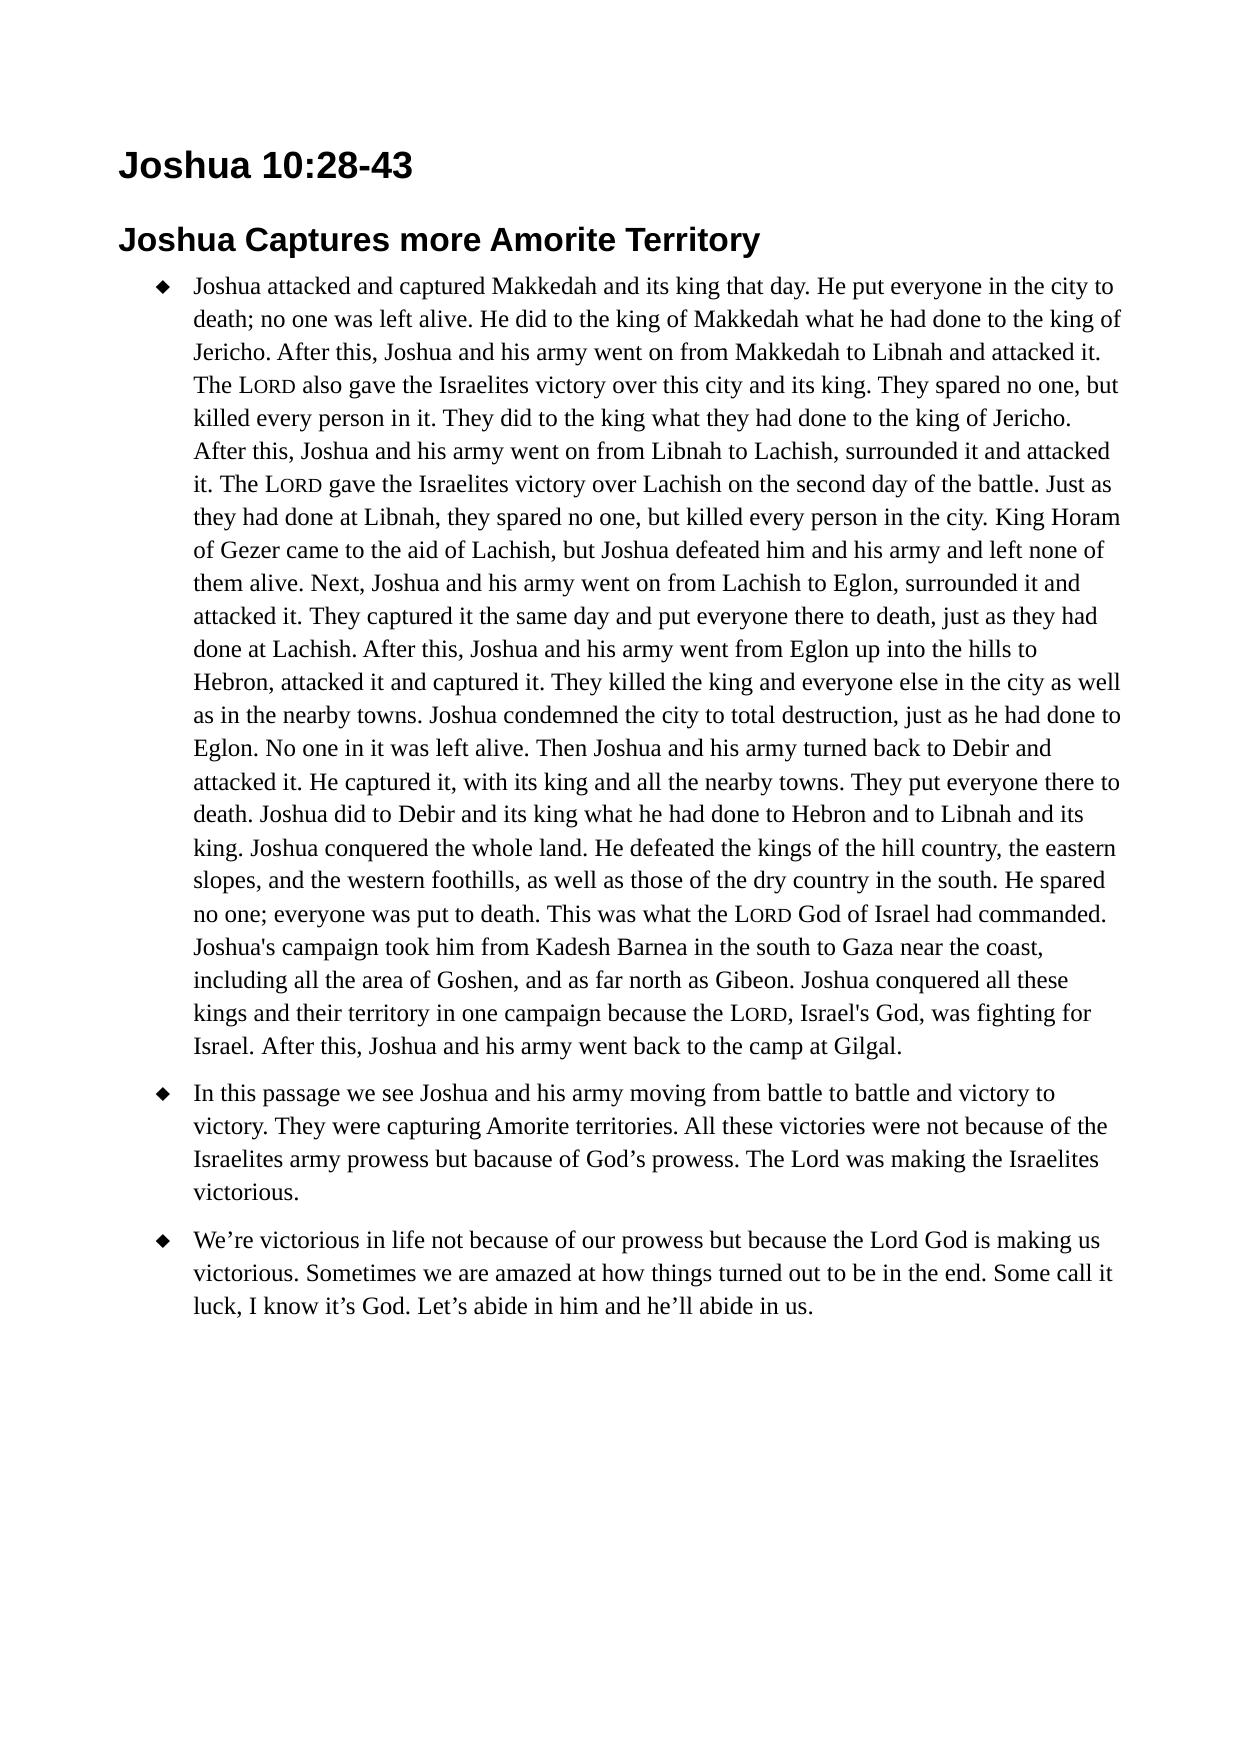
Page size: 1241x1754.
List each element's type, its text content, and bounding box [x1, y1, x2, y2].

list We’re victorious in life not because of our prowess but because the Lord God is making us victorious. Sometimes we are amazed at how things turned out to be in the end. Some call it luck, I know it’s God. Let’s abide in him and he’ll abide in us. [156, 1225, 1122, 1320]
list Joshua attacked and captured Makkedah and its king that day. He put everyone in the city to death; no one was left alive. He did to the king of Makkedah what he had done to the king of Jericho. After this, Joshua and his army went on from Makkedah to Libnah and attacked it. The Lord also gave the Israelites victory over this city and its king. They spared no one, but killed every person in it. They did to the king what they had done to the king of Jericho. After this, Joshua and his army went on from Libnah to Lachish, surrounded it and attacked it. The Lord gave the Israelites victory over Lachish on the second day of the battle. Just as they had done at Libnah, they spared no one, but killed every person in the city. King Horam of Gezer came to the aid of Lachish, but Joshua defeated him and his army and left none of them alive. Next, Joshua and his army went on from Lachish to Eglon, surrounded it and attacked it. They captured it the same day and put everyone there to death, just as they had done at Lachish. After this, Joshua and his army went from Eglon up into the hills to Hebron, attacked it and captured it. They killed the king and everyone else in the city as well as in the nearby towns. Joshua condemned the city to total destruction, just as he had done to Eglon. No one in it was left alive. Then Joshua and his army turned back to Debir and attacked it. He captured it, with its king and all the nearby towns. They put everyone there to death. Joshua did to Debir and its king what he had done to Hebron and to Libnah and its king. Joshua conquered the whole land. He defeated the kings of the hill country, the eastern slopes, and the western foothills, as well as those of the dry country in the south. He spared no one; everyone was put to death. This was what the Lord God of Israel had commanded. Joshua's campaign took him from Kadesh Barnea in the south to Gaza near the coast, including all the area of Goshen, and as far north as Gibeon. Joshua conquered all these kings and their territory in one campaign because the Lord, Israel's God, was fighting for Israel. After this, Joshua and his army went back to the camp at Gilgal. [156, 271, 1122, 1059]
subtitle Joshua 10:28-43 [118, 143, 1122, 187]
subtitle Joshua Captures more Amorite Territory [118, 220, 1122, 259]
list In this passage we see Joshua and his army moving from battle to battle and victory to victory. They were capturing Amorite territories. All these victories were not because of the Israelites army prowess but bacause of God’s prowess. The Lord was making the Israelites victorious. [156, 1078, 1122, 1206]
